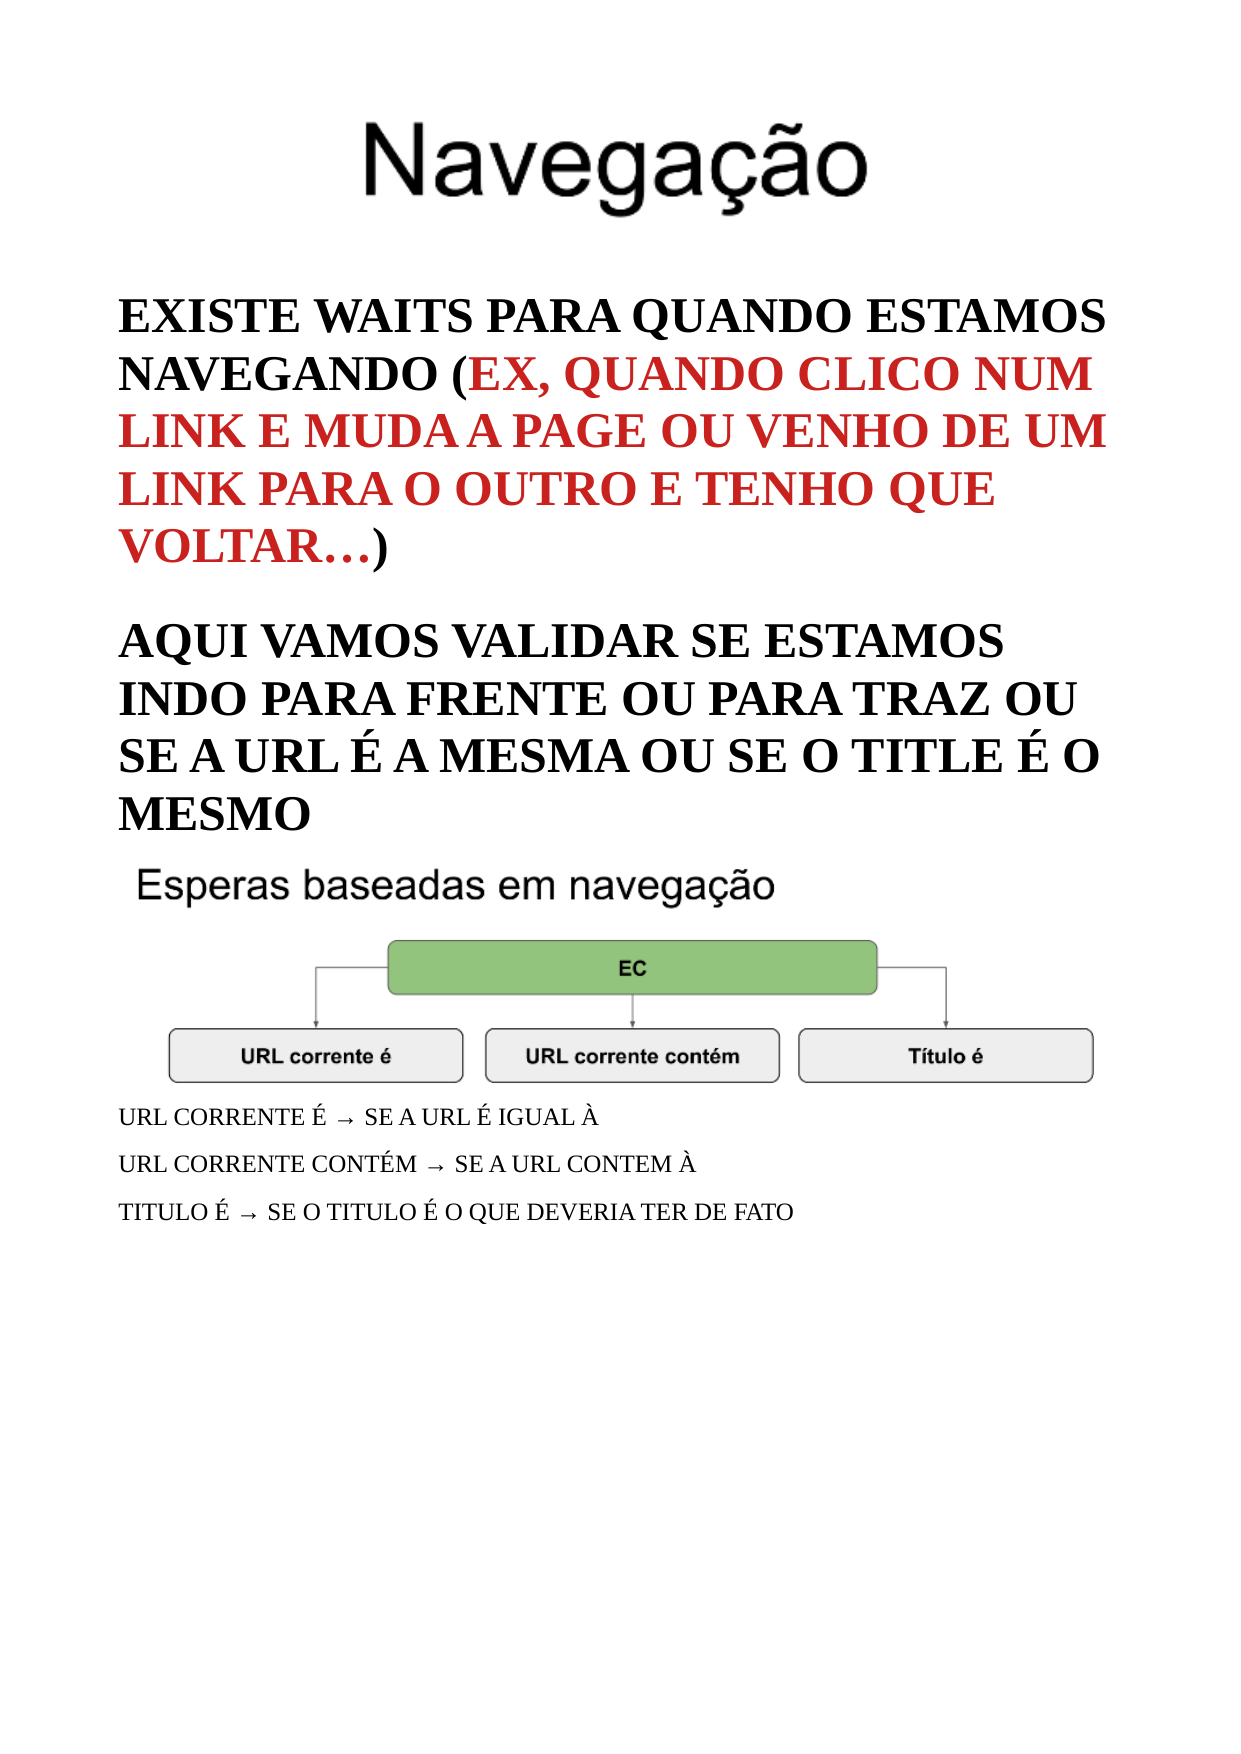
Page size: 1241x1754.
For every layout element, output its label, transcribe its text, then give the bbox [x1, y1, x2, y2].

text TITULO É → SE O TITULO É O QUE DEVERIA TER DE FATO [118, 1197, 1122, 1226]
text URL CORRENTE CONTÉM → SE A URL CONTEM À [118, 1149, 1122, 1178]
picture [118, 853, 1123, 1098]
subtitle EXISTE WAITS PARA QUANDO ESTAMOS NAVEGANDO (EX, QUANDO CLICO NUM LINK E MUDA A PAGE OU VENHO DE UM LINK PARA O OUTRO E TENHO QUE VOLTAR…) [118, 286, 1122, 573]
picture [347, 85, 893, 239]
subtitle AQUI VAMOS VALIDAR SE ESTAMOS INDO PARA FRENTE OU PARA TRAZ OU SE A URL É A MESMA OU SE O TITLE É O MESMO [118, 611, 1122, 841]
text URL CORRENTE É → SE A URL É IGUAL À [118, 1098, 1122, 1131]
